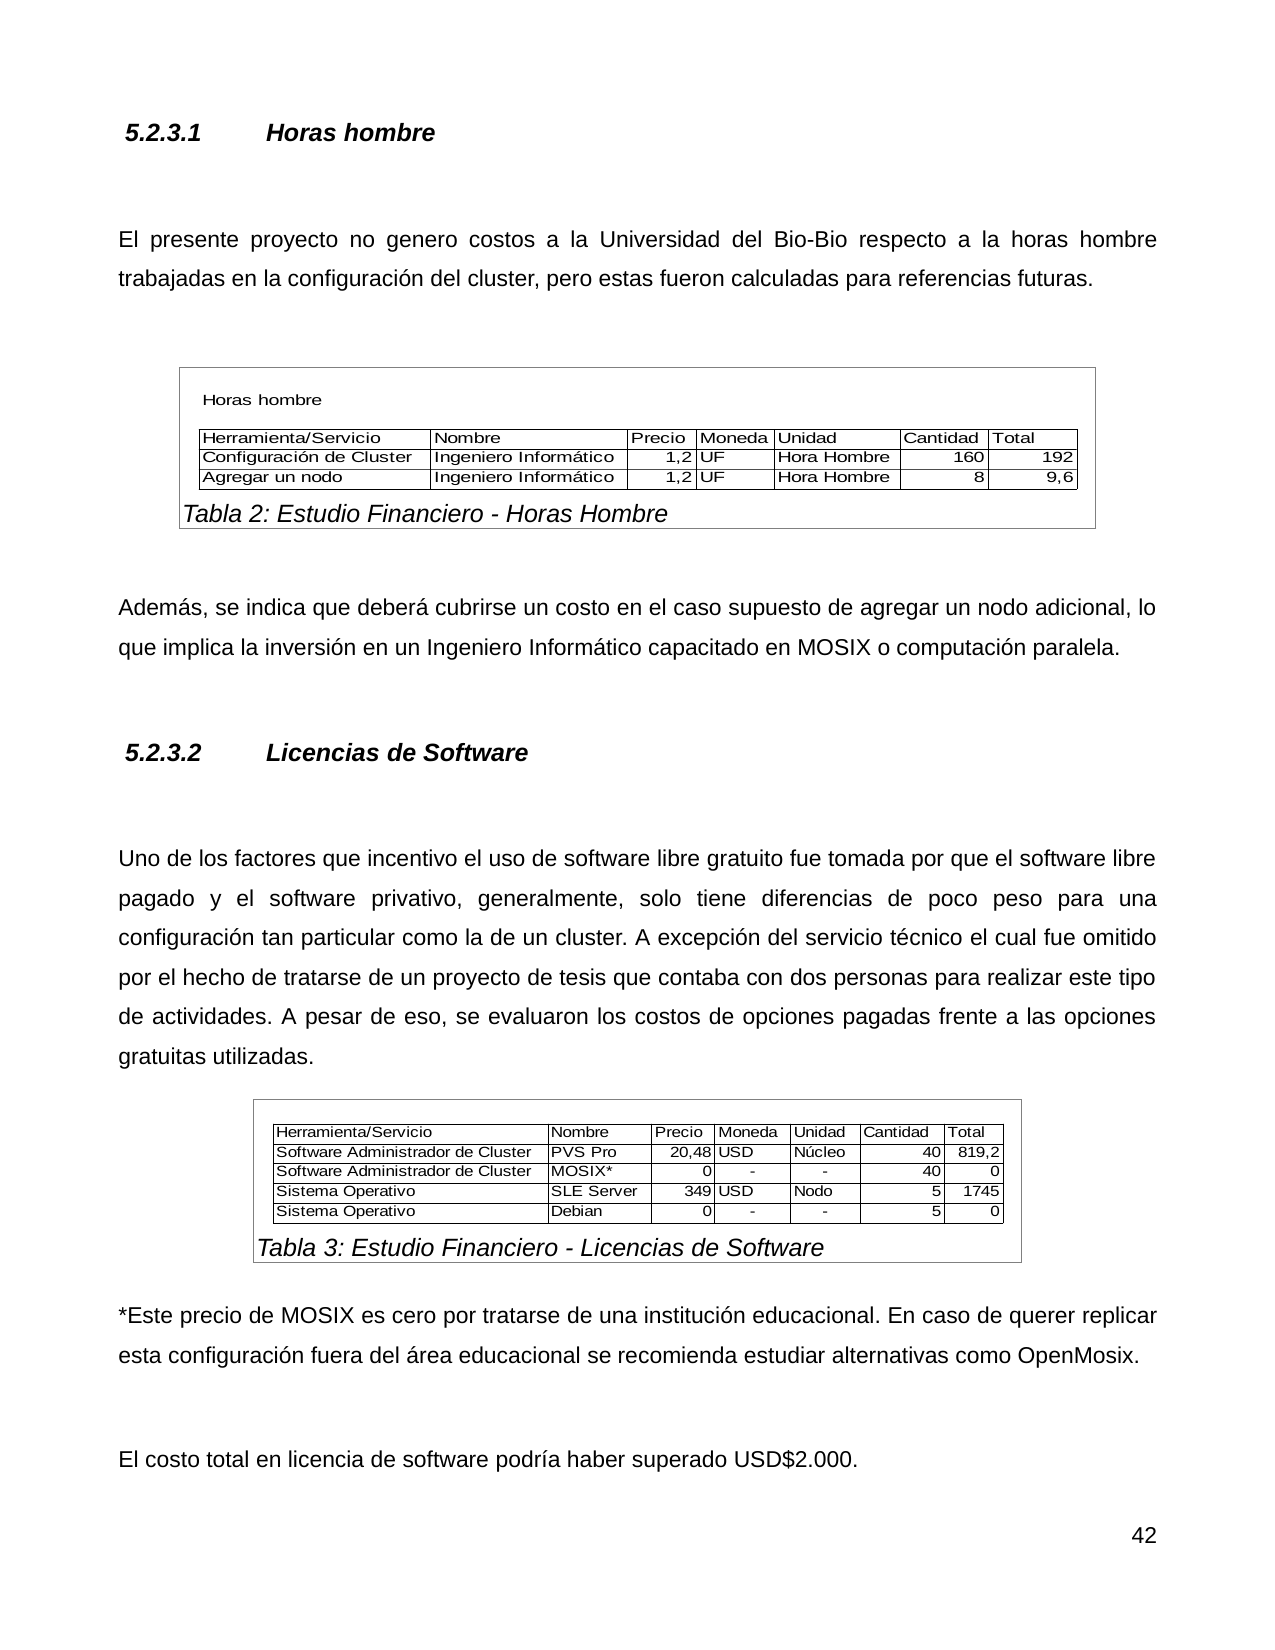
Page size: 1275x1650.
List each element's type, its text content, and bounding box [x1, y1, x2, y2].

text *Este precio de MOSIX es cero por tratarse de una institución educacional. En caso de querer replicar esta configuración fuera del área educacional se recomienda estudiar alternativas como OpenMosix. [118, 1302, 1157, 1368]
text Además, se indica que deberá cubrirse un costo en el caso supuesto de agregar un nodo adicional, lo que implica la inversión en un Ingeniero Informático capacitado en MOSIX o computación paralela. [118, 594, 1157, 660]
subtitle Licencias de Software [118, 738, 1157, 766]
text El costo total en licencia de software podría haber superado USD$2.000. [118, 1446, 1157, 1472]
subtitle Horas hombre [118, 118, 1157, 147]
text Uno de los factores que incentivo el uso de software libre gratuito fue tomada por que el software libre pagado y el software privativo, generalmente, solo tiene diferencias de poco peso para una configuración tan particular como la de un cluster. A excepción del servicio técnico el cual fue omitido por el hecho de tratarse de un proyecto de tesis que contaba con dos personas para realizar este tipo de actividades. A pesar de eso, se evaluaron los costos de opciones pagadas frente a las opciones gratuitas utilizadas. [118, 845, 1157, 1069]
text El presente proyecto no genero costos a la Universidad del Bio-Bio respecto a la horas hombre trabajadas en la configuración del cluster, pero estas fueron calculadas para referencias futuras. [118, 226, 1157, 292]
text Tabla 2: Estudio Financiero - Horas Hombre [182, 499, 1093, 526]
text Tabla 3: Estudio Financiero - Licencias de Software [256, 1233, 1019, 1260]
